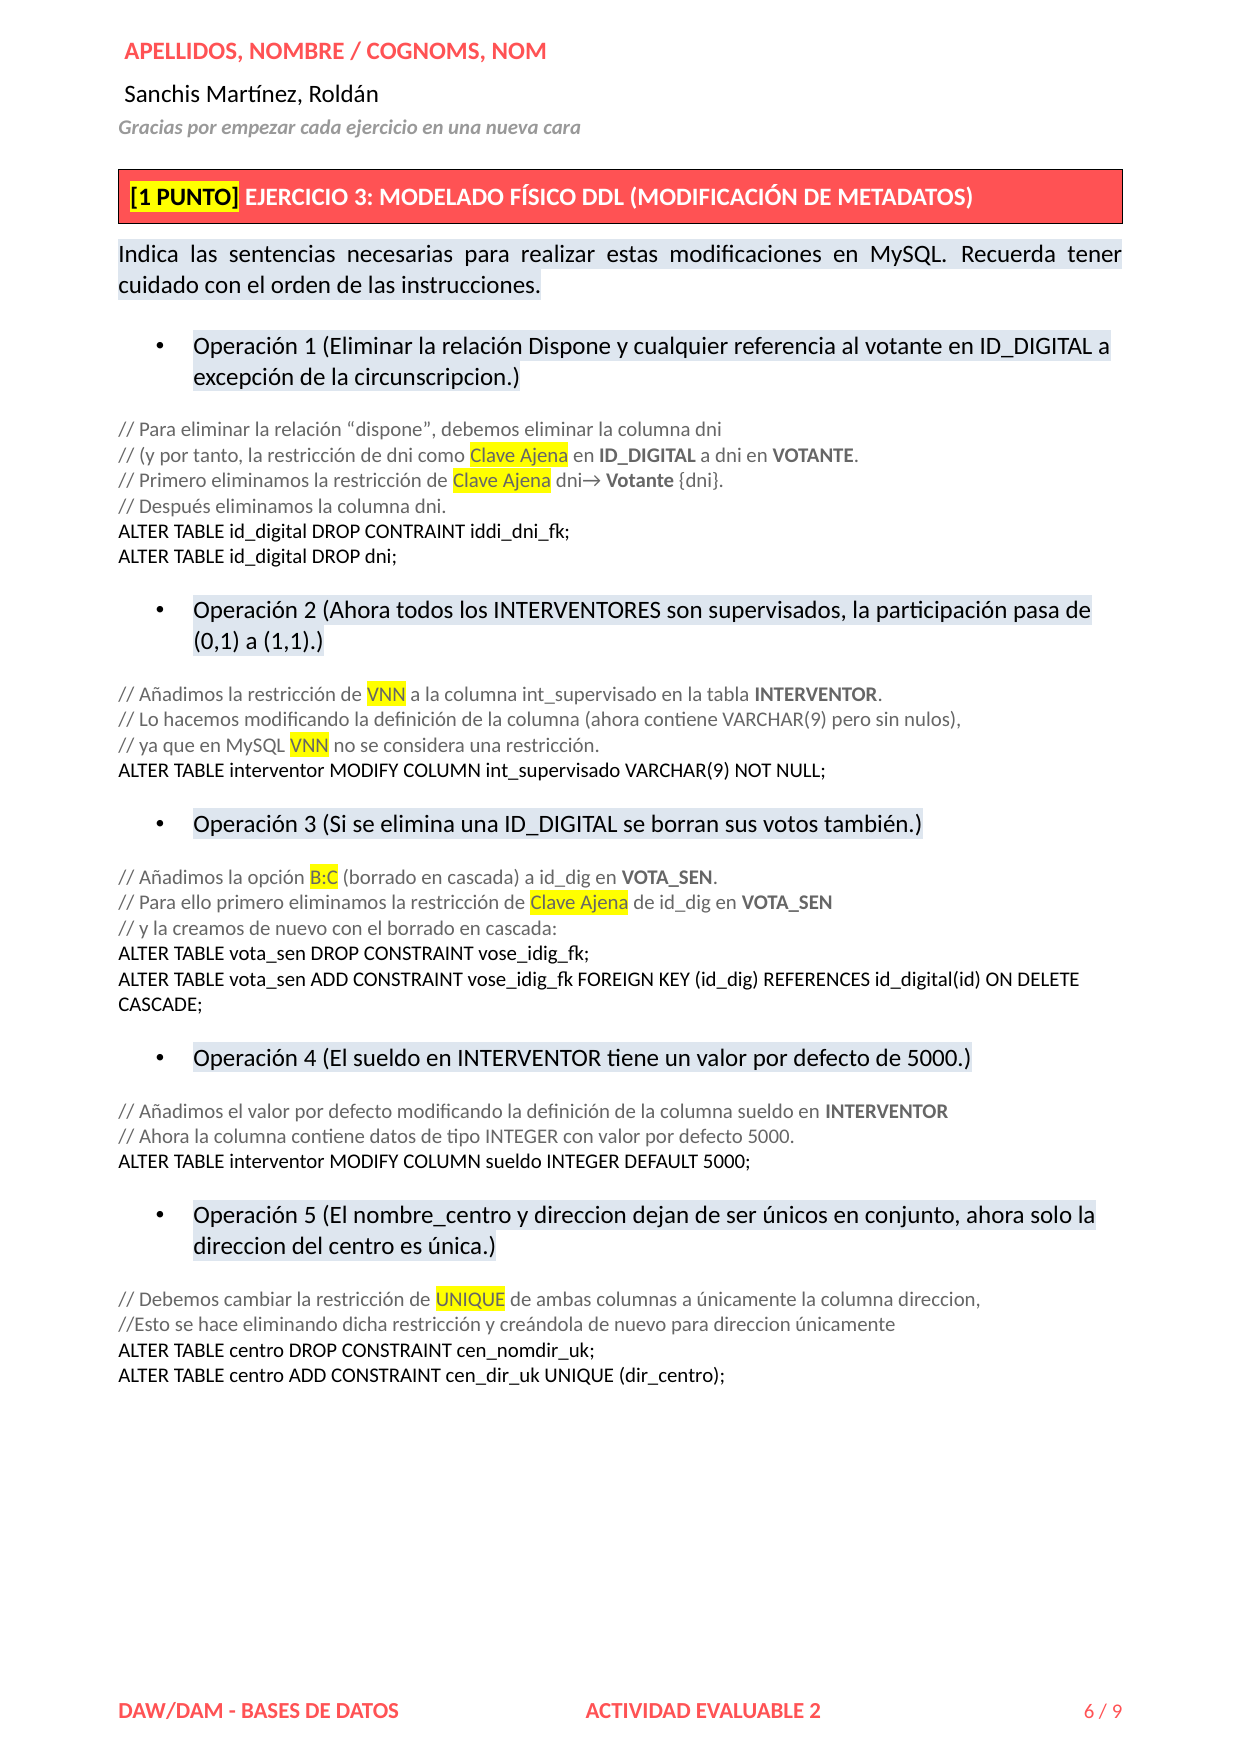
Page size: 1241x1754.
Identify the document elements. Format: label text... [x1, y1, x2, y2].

text ALTER TABLE interventor MODIFY COLUMN int_supervisado VARCHAR(9) NOT NULL; [118, 757, 1122, 783]
text // Para ello primero eliminamos la restricción de Clave Ajena de id_dig en VOTA_SEN [118, 889, 1122, 915]
text ALTER TABLE centro DROP CONSTRAINT cen_nomdir_uk; [118, 1337, 1122, 1362]
text Indica las sentencias necesarias para realizar estas modificaciones en MySQL. Recuerda tener cuidado con el orden de las instrucciones. [118, 239, 1122, 300]
list Operación 3 (Si se elimina una ID_DIGITAL se borran sus votos también.) [156, 808, 1122, 839]
text // Lo hacemos modificando la definición de la columna (ahora contiene VARCHAR(9) pero sin nulos), [118, 706, 1122, 732]
list Operación 4 (El sueldo en INTERVENTOR tiene un valor por defecto de 5000.) [156, 1042, 1122, 1072]
text // Debemos cambiar la restricción de UNIQUE de ambas columnas a únicamente la columna direccion, [118, 1286, 1122, 1311]
text ALTER TABLE id_digital DROP CONTRAINT iddi_dni_fk; [118, 518, 1122, 544]
text // Ahora la columna contiene datos de tipo INTEGER con valor por defecto 5000. [118, 1123, 1122, 1149]
text // ya que en MySQL VNN no se considera una restricción. [118, 732, 1122, 757]
list Operación 5 (El nombre_centro y direccion dejan de ser únicos en conjunto, ahora solo la direccion del centro es única.) [156, 1199, 1122, 1261]
text // Primero eliminamos la restricción de Clave Ajena dni→ Votante {dni}. [118, 467, 1122, 493]
text ALTER TABLE centro ADD CONSTRAINT cen_dir_uk UNIQUE (dir_centro); [118, 1362, 1122, 1388]
text ALTER TABLE vota_sen ADD CONSTRAINT vose_idig_fk FOREIGN KEY (id_dig) REFERENCES id_digital(id) ON DELETE CASCADE; [118, 966, 1122, 1017]
text // Añadimos la restricción de VNN a la columna int_supervisado en la tabla INTERVENTOR. [118, 681, 1122, 706]
text // Añadimos la opción B:C (borrado en cascada) a id_dig en VOTA_SEN. [118, 864, 1122, 889]
text ALTER TABLE interventor MODIFY COLUMN sueldo INTEGER DEFAULT 5000; [118, 1149, 1122, 1174]
text // Añadimos el valor por defecto modificando la definición de la columna sueldo en INTERVENTOR [118, 1098, 1122, 1123]
text ALTER TABLE id_digital DROP dni; [118, 544, 1122, 569]
text [1 punto] EJERCICIO 3: MODELADO FÍSICO DDL (MODIFICACIÓN DE METADATOS) [119, 170, 1122, 223]
text // y la creamos de nuevo con el borrado en cascada: [118, 915, 1122, 940]
list Operación 2 (Ahora todos los INTERVENTORES son supervisados, la participación pasa de (0,1) a (1,1).) [156, 594, 1122, 656]
text // Después eliminamos la columna dni. [118, 493, 1122, 518]
text // (y por tanto, la restricción de dni como Clave Ajena en ID_DIGITAL a dni en VOTANTE. [118, 442, 1122, 467]
text ALTER TABLE vota_sen DROP CONSTRAINT vose_idig_fk; [118, 940, 1122, 966]
list Operación 1 (Eliminar la relación Dispone y cualquier referencia al votante en ID_DIGITAL a excepción de la circunscripcion.) [156, 330, 1122, 391]
text //Esto se hace eliminando dicha restricción y creándola de nuevo para direccion únicamente [118, 1311, 1122, 1337]
text // Para eliminar la relación “dispone”, debemos eliminar la columna dni [118, 417, 1122, 442]
